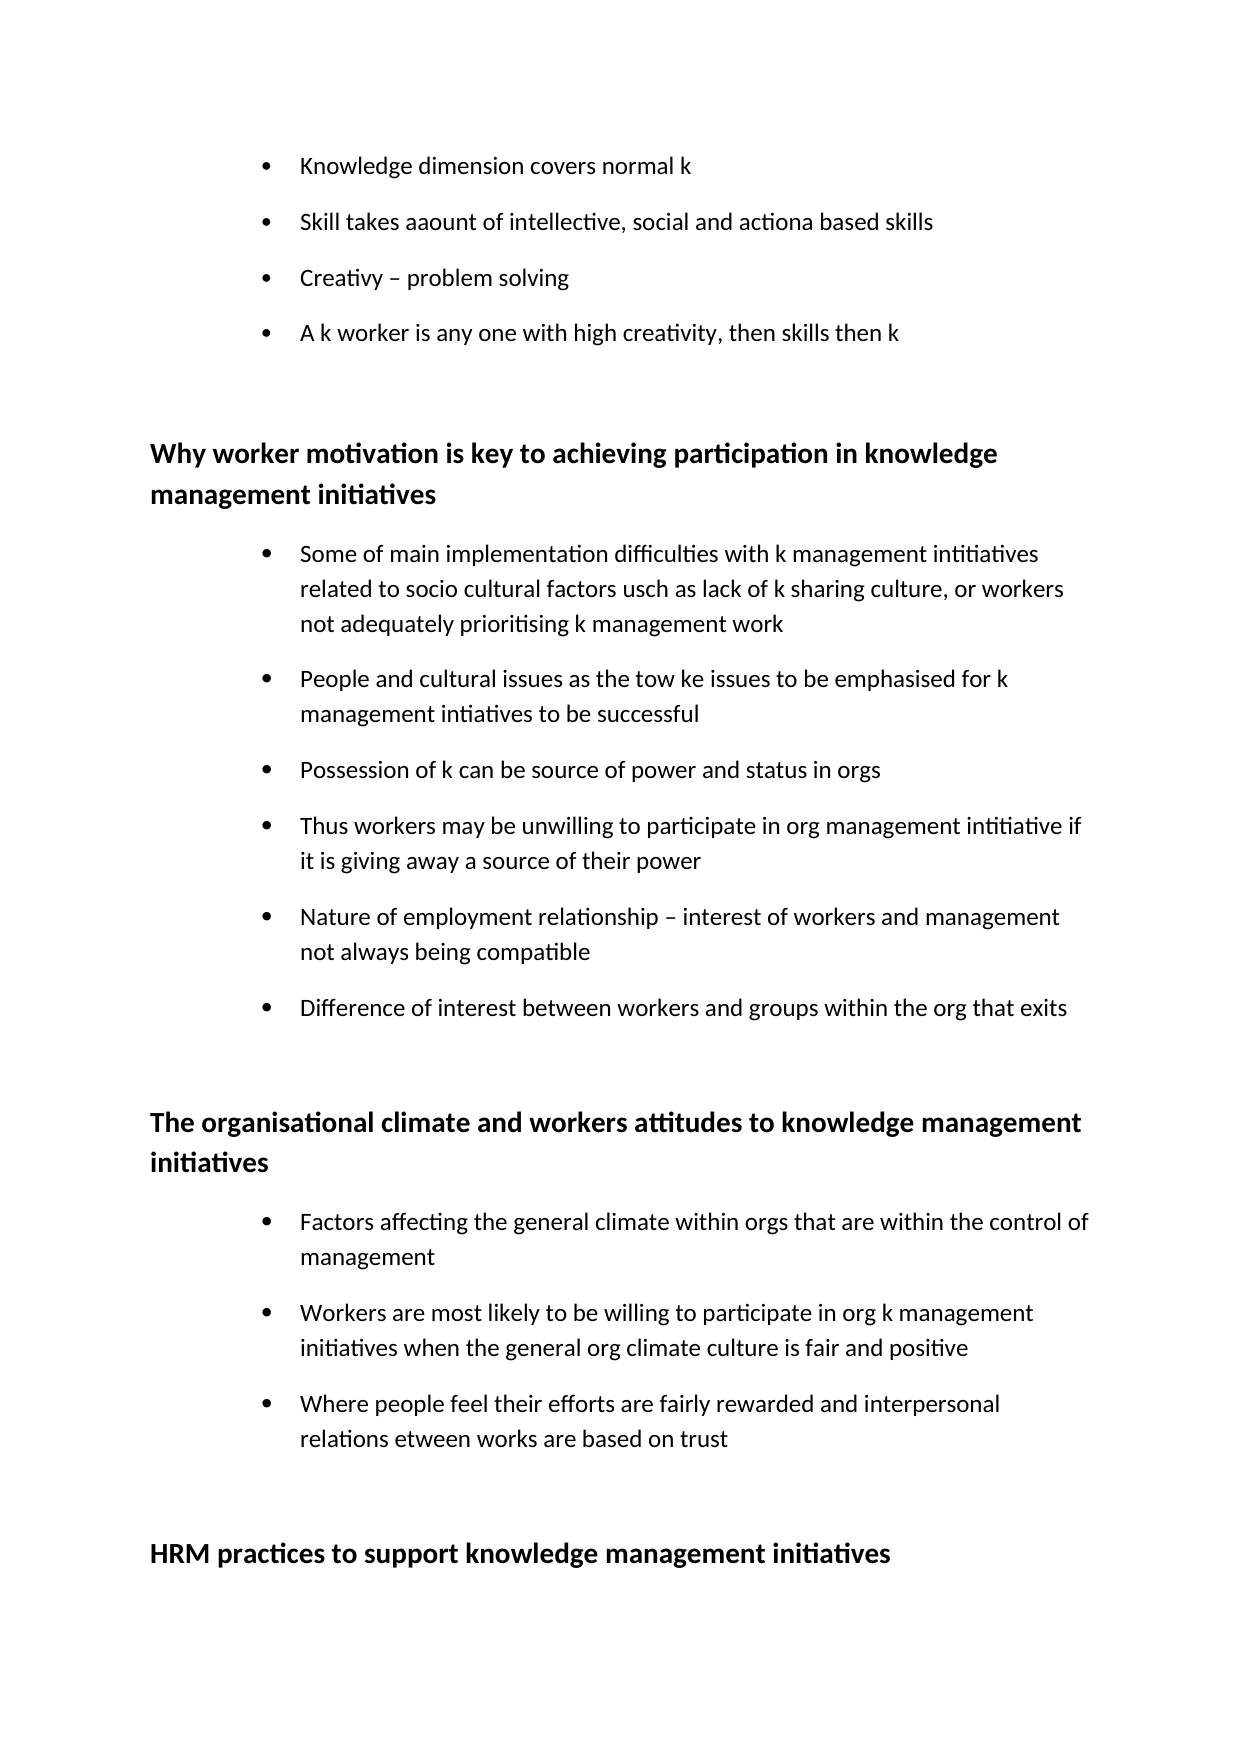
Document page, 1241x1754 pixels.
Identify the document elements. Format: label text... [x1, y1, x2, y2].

list Creativy – problem solving [262, 262, 1090, 292]
list Possession of k can be source of power and status in orgs [262, 754, 1090, 785]
list Workers are most likely to be willing to participate in org k management initiatives when the general org climate culture is fair and positive [262, 1297, 1090, 1363]
list Factors affecting the general climate within orgs that are within the control of management [262, 1206, 1090, 1272]
text Why worker motivation is key to achieving participation in knowledge management initiatives [150, 435, 1090, 512]
list People and cultural issues as the tow ke issues to be emphasised for k management intiatives to be successful [262, 664, 1090, 729]
list Where people feel their efforts are fairly rewarded and interpersonal relations etween works are based on trust [262, 1388, 1090, 1453]
list Knowledge dimension covers normal k [262, 150, 1090, 181]
text The organisational climate and workers attitudes to knowledge management initiatives [150, 1104, 1090, 1180]
list A k worker is any one with high creativity, then skills then k [262, 317, 1090, 348]
list Some of main implementation difficulties with k management intitiatives related to socio cultural factors usch as lack of k sharing culture, or workers not adequately prioritising k management work [262, 538, 1090, 638]
list Thus workers may be unwilling to participate in org management intitiative if it is giving away a source of their power [262, 810, 1090, 876]
list Skill takes aaount of intellective, social and actiona based skills [262, 206, 1090, 236]
list Nature of employment relationship – interest of workers and management not always being compatible [262, 901, 1090, 967]
text HRM practices to support knowledge management initiatives [150, 1535, 1090, 1570]
list Difference of interest between workers and groups within the org that exits [262, 992, 1090, 1022]
